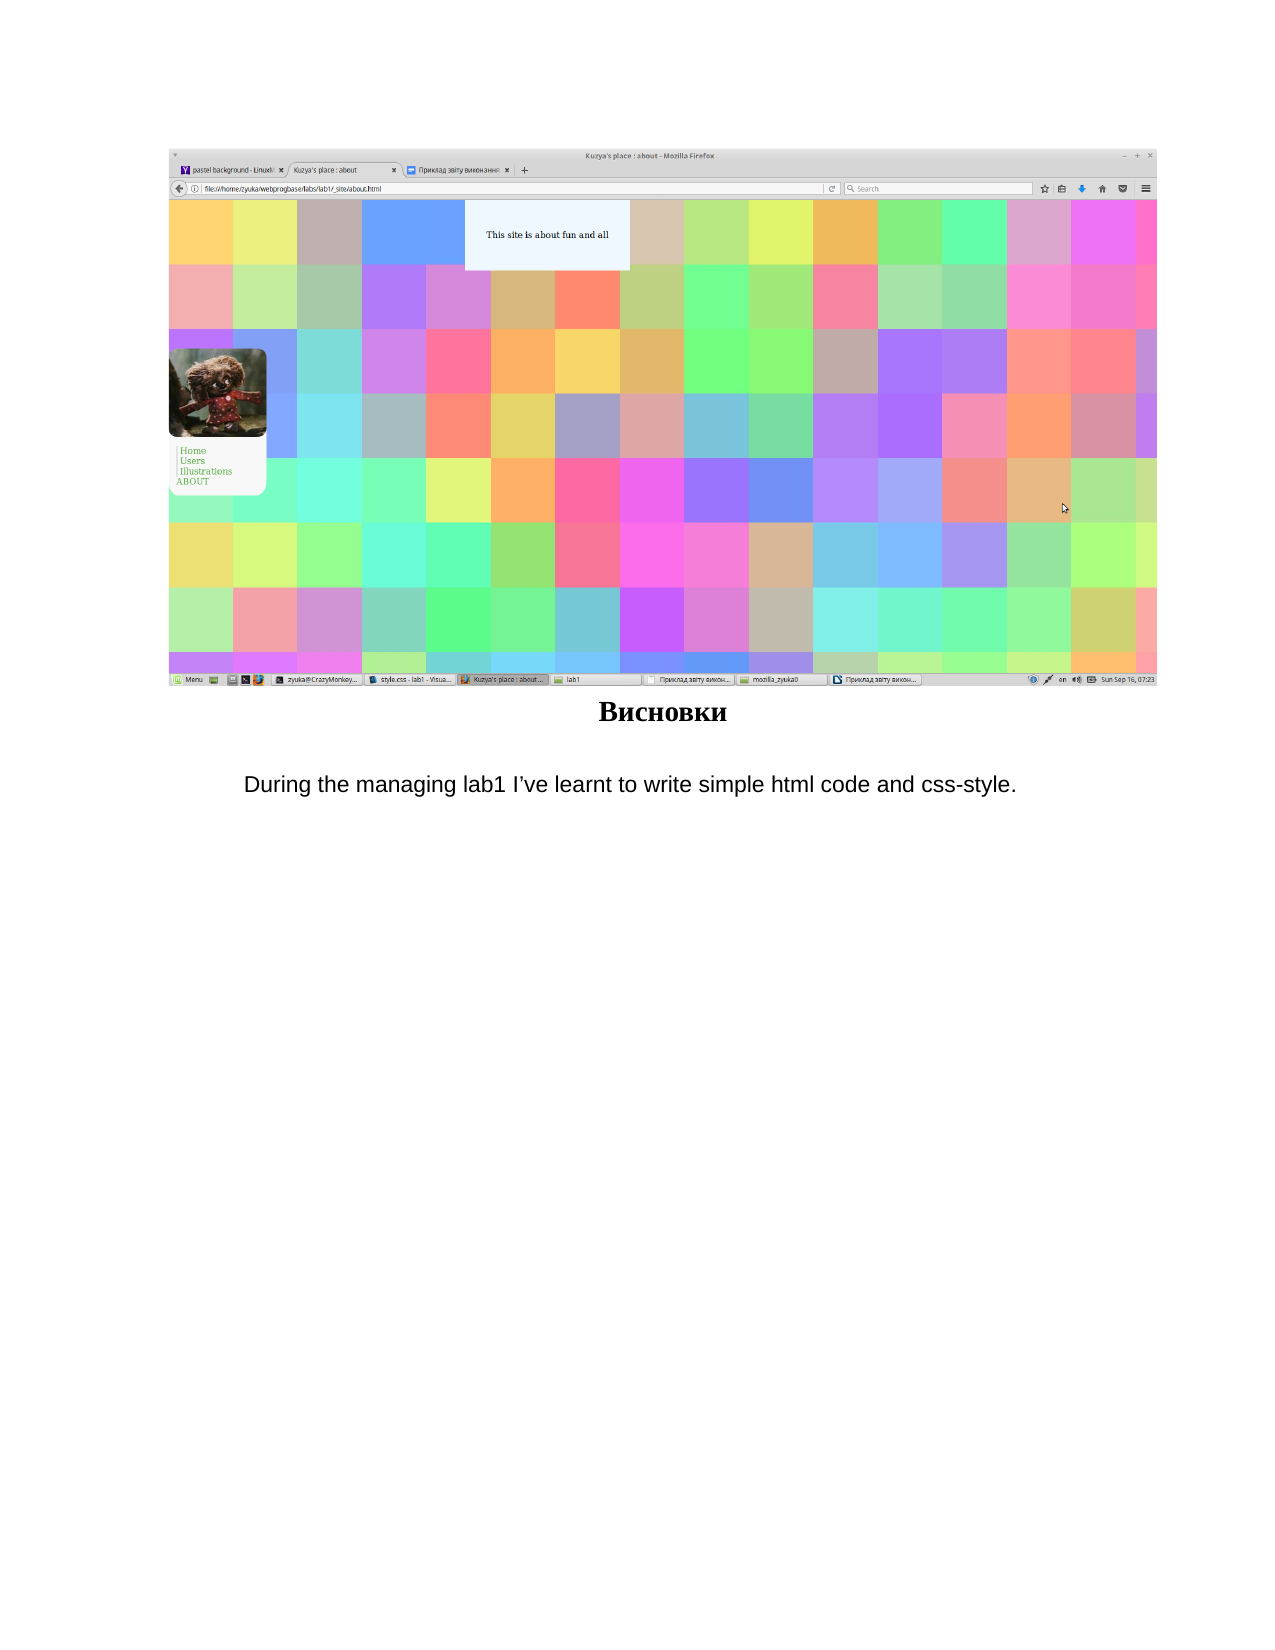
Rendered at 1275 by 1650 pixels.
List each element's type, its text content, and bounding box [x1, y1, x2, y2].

text During the managing lab1 I’ve learnt to write simple html code and css-style. [169, 771, 1157, 797]
picture [168, 148, 1157, 686]
text Висновки [169, 686, 1157, 728]
